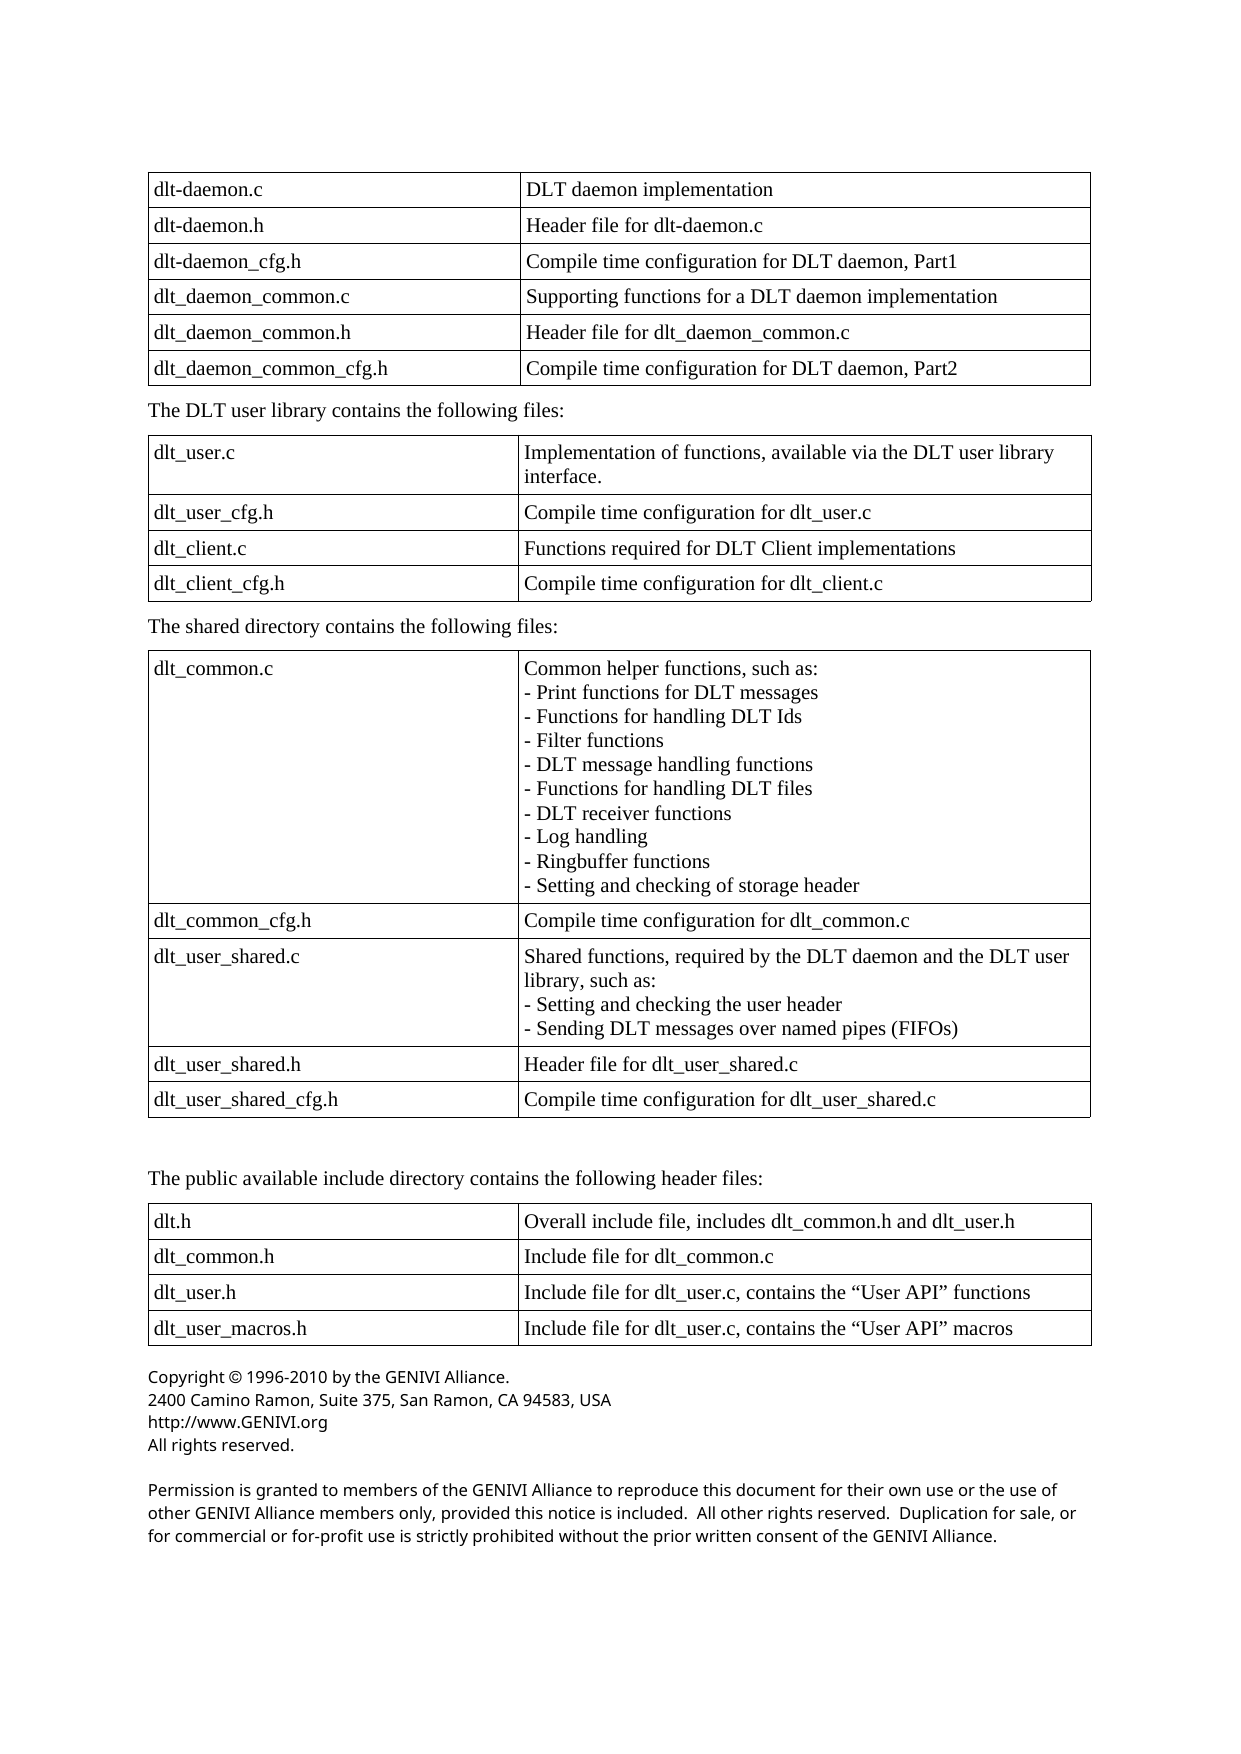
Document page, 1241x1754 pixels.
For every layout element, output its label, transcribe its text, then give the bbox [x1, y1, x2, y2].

table_cell dlt_user.h [149, 1275, 518, 1310]
table_cell Include file for dlt_user.c, contains the “User API” macros [519, 1311, 1091, 1345]
table_cell dlt_daemon_common.h [149, 315, 520, 350]
table_header dlt_common.c [149, 651, 518, 902]
table_cell Compile time configuration for DLT daemon, Part1 [521, 244, 1090, 278]
table_cell dlt_user_macros.h [149, 1311, 518, 1345]
table_cell Compile time configuration for dlt_user.c [519, 495, 1091, 530]
text The DLT user library contains the following files: [148, 398, 1090, 422]
table_cell Compile time configuration for dlt_user_shared.c [519, 1082, 1090, 1117]
table_cell Shared functions, required by the DLT daemon and the DLT user library, such as: - Setting and checking the user header - Sending DLT messages over named pipes (FIFOs) [519, 939, 1090, 1046]
table_cell Include file for dlt_user.c, contains the “User API” functions [519, 1275, 1091, 1310]
table_cell dlt_common_cfg.h [149, 904, 518, 938]
table_cell Include file for dlt_common.c [519, 1240, 1091, 1274]
table_cell Functions required for DLT Client implementations [519, 531, 1091, 565]
table_cell dlt_client_cfg.h [149, 566, 518, 601]
table_cell Header file for dlt-daemon.c [521, 208, 1090, 243]
text The shared directory contains the following files: [148, 614, 1090, 638]
table_header DLT daemon implementation [521, 173, 1090, 207]
table_cell Header file for dlt_daemon_common.c [521, 315, 1090, 350]
table_cell dlt_client.c [149, 531, 518, 565]
table_cell dlt_daemon_common.c [149, 280, 520, 314]
table_cell dlt_user_cfg.h [149, 495, 518, 530]
table_cell dlt_user_shared.c [149, 939, 518, 1046]
table_cell Compile time configuration for DLT daemon, Part2 [521, 351, 1090, 385]
text The public available include directory contains the following header files: [148, 1166, 1090, 1190]
table_cell Supporting functions for a DLT daemon implementation [521, 280, 1090, 314]
table_header Common helper functions, such as: - Print functions for DLT messages - Functions for handling DLT Ids - Filter functions - DLT message handling functions - Functions for handling DLT files - DLT receiver functions - Log handling - Ringbuffer functions - Setting and checking of storage header [519, 651, 1090, 902]
table_header dlt.h [149, 1204, 518, 1238]
table_cell dlt_user_shared_cfg.h [149, 1082, 518, 1117]
table_cell dlt_common.h [149, 1240, 518, 1274]
table_header Overall include file, includes dlt_common.h and dlt_user.h [519, 1204, 1091, 1238]
table_header Implementation of functions, available via the DLT user library interface. [519, 436, 1091, 494]
table_header dlt-daemon.c [149, 173, 520, 207]
table_cell Compile time configuration for dlt_common.c [519, 904, 1090, 938]
table_cell Compile time configuration for dlt_client.c [519, 566, 1091, 601]
table_header dlt_user.c [149, 436, 518, 494]
table_cell dlt-daemon.h [149, 208, 520, 243]
table_cell dlt_user_shared.h [149, 1047, 518, 1081]
table_cell dlt-daemon_cfg.h [149, 244, 520, 278]
table_cell dlt_daemon_common_cfg.h [149, 351, 520, 385]
table_cell Header file for dlt_user_shared.c [519, 1047, 1090, 1081]
